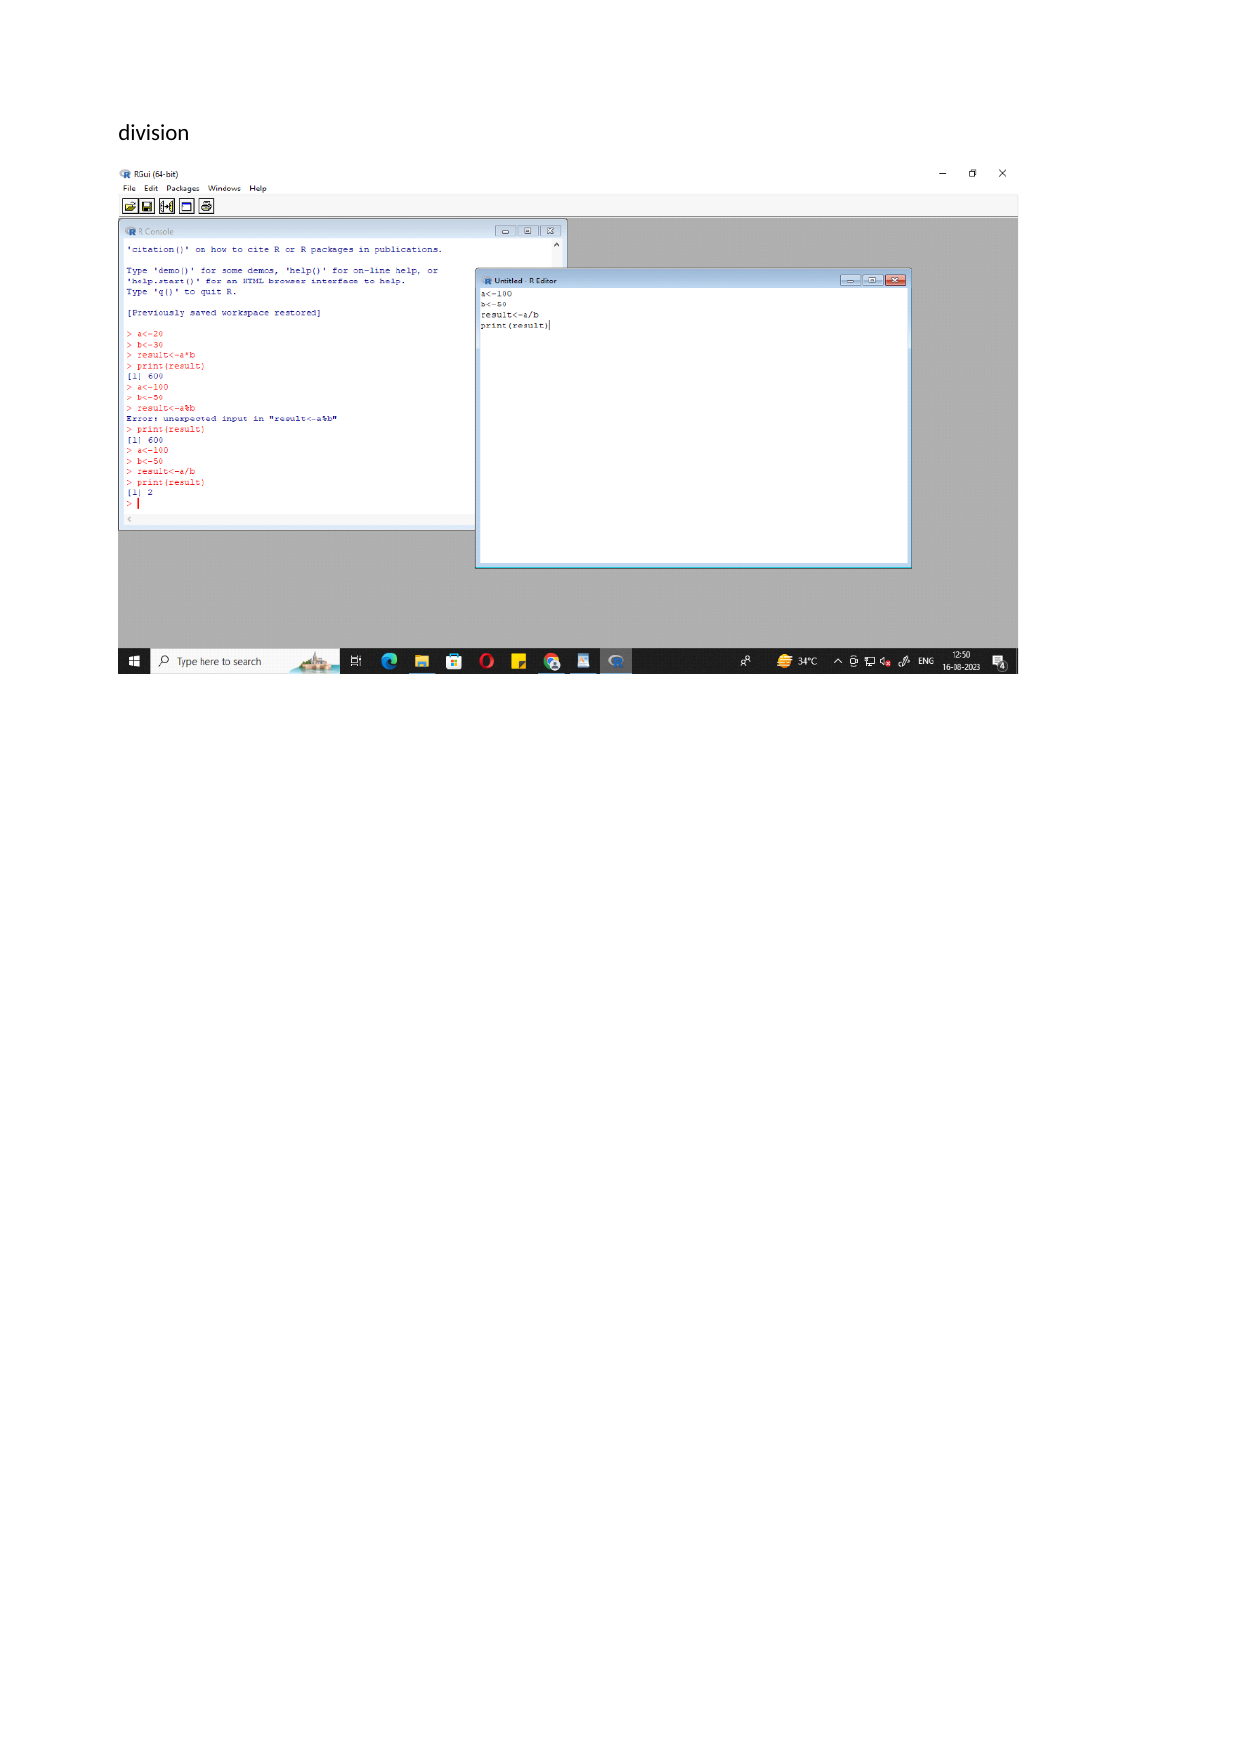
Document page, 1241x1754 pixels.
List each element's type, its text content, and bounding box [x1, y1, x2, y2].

text division [118, 118, 1122, 146]
